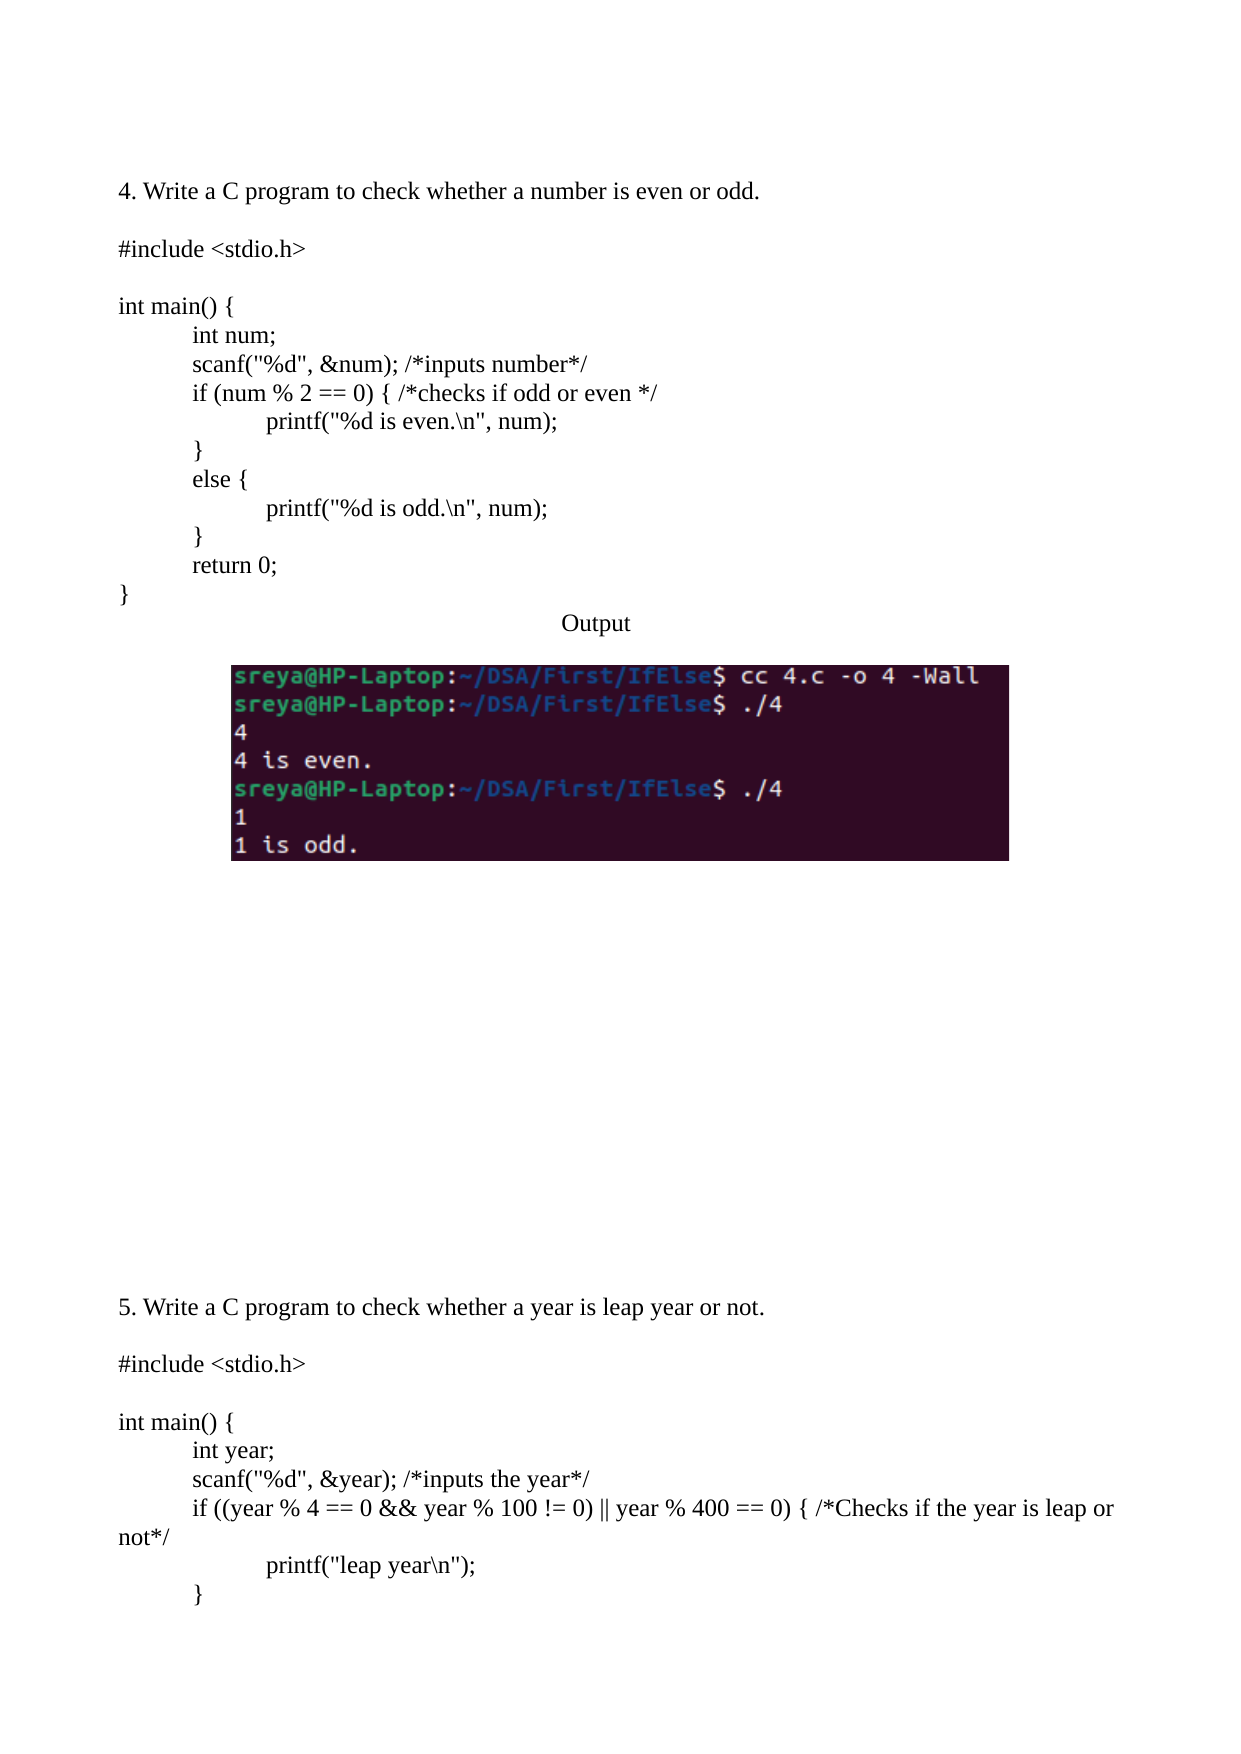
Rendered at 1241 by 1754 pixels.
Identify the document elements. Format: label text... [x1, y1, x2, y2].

text printf("leap year\n"); [118, 1550, 1122, 1579]
text } [118, 521, 1122, 550]
text else { [118, 464, 1122, 493]
text } [118, 579, 1122, 608]
text 5. Write a C program to check whether a year is leap year or not. #include <stdio.h> [118, 1263, 1122, 1378]
text int num; [118, 320, 1122, 349]
text } [118, 1579, 1122, 1608]
text int main() { [118, 291, 1122, 320]
text if ((year % 4 == 0 && year % 100 != 0) || year % 400 == 0) { /*Checks if the year is leap or not*/ [118, 1493, 1122, 1550]
text scanf("%d", &num); /*inputs number*/ [118, 349, 1122, 378]
text if (num % 2 == 0) { /*checks if odd or even */ [118, 378, 1122, 406]
text printf("%d is even.\n", num); [118, 406, 1122, 435]
text scanf("%d", &year); /*inputs the year*/ [118, 1464, 1122, 1493]
text printf("%d is odd.\n", num); [118, 493, 1122, 521]
text 4. Write a C program to check whether a number is even or odd. #include <stdio.h> [118, 176, 1122, 263]
text } [118, 435, 1122, 464]
text int main() { [118, 1407, 1122, 1435]
text int year; [118, 1435, 1122, 1464]
picture [231, 665, 1010, 861]
text Output [118, 608, 1122, 636]
text return 0; [118, 550, 1122, 579]
